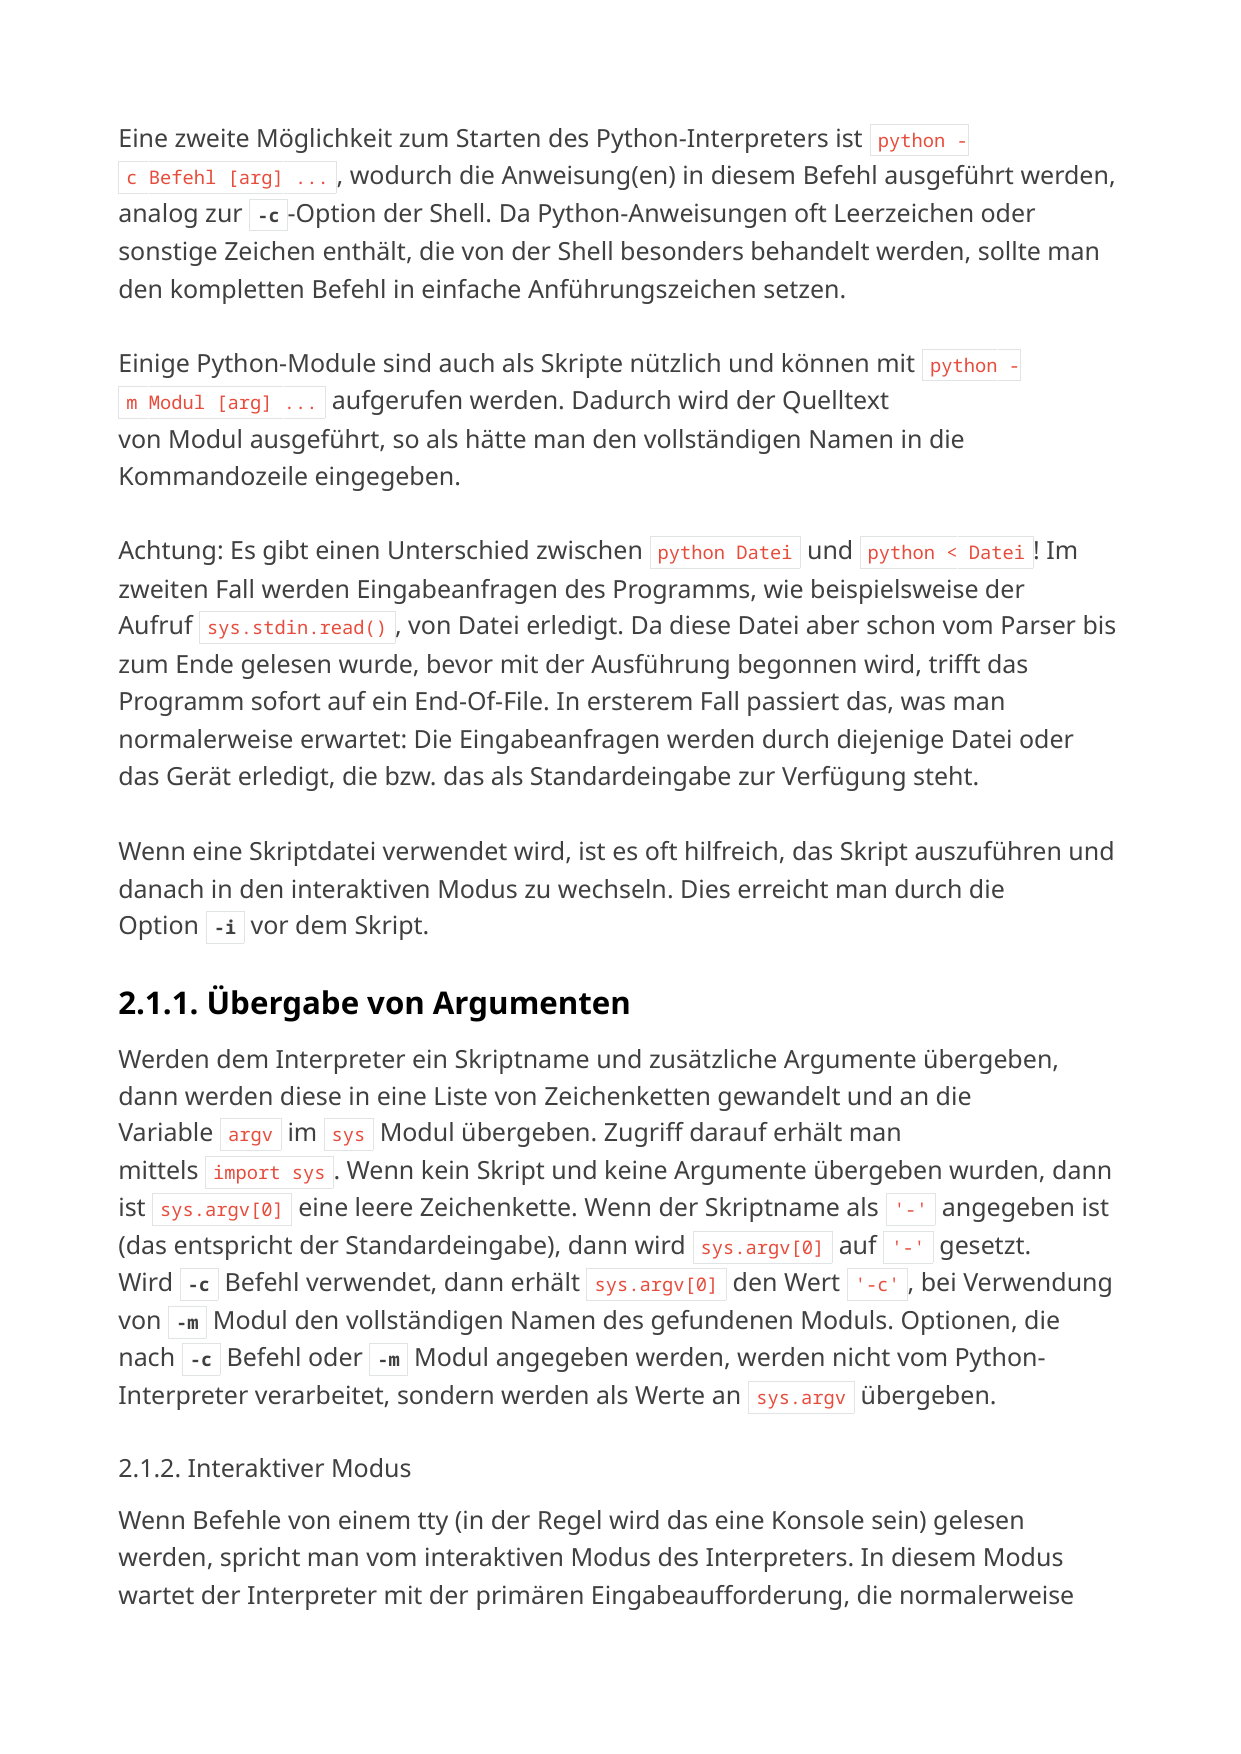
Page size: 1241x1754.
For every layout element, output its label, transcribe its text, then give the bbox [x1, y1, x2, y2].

subtitle 2.1.1. Übergabe von Argumenten [118, 981, 1122, 1023]
text Achtung: Es gibt einen Unterschied zwischen python Datei und python < Datei! Im zweiten Fall werden Eingabeanfragen des Programms, wie beispielsweise der Aufruf sys.stdin.read(), von Datei erledigt. Da diese Datei aber schon vom Parser bis zum Ende gelesen wurde, bevor mit der Ausführung begonnen wird, trifft das Programm sofort auf ein End-Of-File. In ersterem Fall passiert das, was man normalerweise erwartet: Die Eingabeanfragen werden durch diejenige Datei oder das Gerät erledigt, die bzw. das als Standardeingabe zur Verfügung steht. [118, 531, 1122, 793]
text Wenn eine Skriptdatei verwendet wird, ist es oft hilfreich, das Skript auszuführen und danach in den interaktiven Modus zu wechseln. Dies erreicht man durch die Option -i vor dem Skript. [118, 831, 1122, 943]
text Wenn Befehle von einem tty (in der Regel wird das eine Konsole sein) gelesen werden, spricht man vom interaktiven Modus des Interpreters. In diesem Modus wartet der Interpreter mit der primären Eingabeaufforderung, die normalerweise [118, 1499, 1122, 1611]
text Werden dem Interpreter ein Skriptname und zusätzliche Argumente übergeben, dann werden diese in eine Liste von Zeichenketten gewandelt und an die Variable argv im sys Modul übergeben. Zugriff darauf erhält man mittels import sys. Wenn kein Skript und keine Argumente übergeben wurden, dann ist sys.argv[0] eine leere Zeichenkette. Wenn der Skriptname als '-' angegeben ist (das entspricht der Standardeingabe), dann wird sys.argv[0] auf '-' gesetzt. Wird -c Befehl verwendet, dann erhält sys.argv[0] den Wert '-c', bei Verwendung von -m Modul den vollständigen Namen des gefundenen Moduls. Optionen, die nach -c Befehl oder -m Modul angegeben werden, werden nicht vom Python-Interpreter verarbeitet, sondern werden als Werte an sys.argv übergeben. [118, 1038, 1122, 1413]
text Eine zweite Möglichkeit zum Starten des Python-Interpreters ist python -c Befehl [arg] ..., wodurch die Anweisung(en) in diesem Befehl ausgeführt werden, analog zur -c-Option der Shell. Da Python-Anweisungen oft Leerzeichen oder sonstige Zeichen enthält, die von der Shell besonders behandelt werden, sollte man den kompletten Befehl in einfache Anführungszeichen setzen. [118, 118, 1122, 306]
subtitle 2.1.2. Interaktiver Modus [118, 1450, 1122, 1484]
text Einige Python-Module sind auch als Skripte nützlich und können mit python -m Modul [arg] ... aufgerufen werden. Dadurch wird der Quelltext von Modul ausgeführt, so als hätte man den vollständigen Namen in die Kommandozeile eingegeben. [118, 343, 1122, 493]
